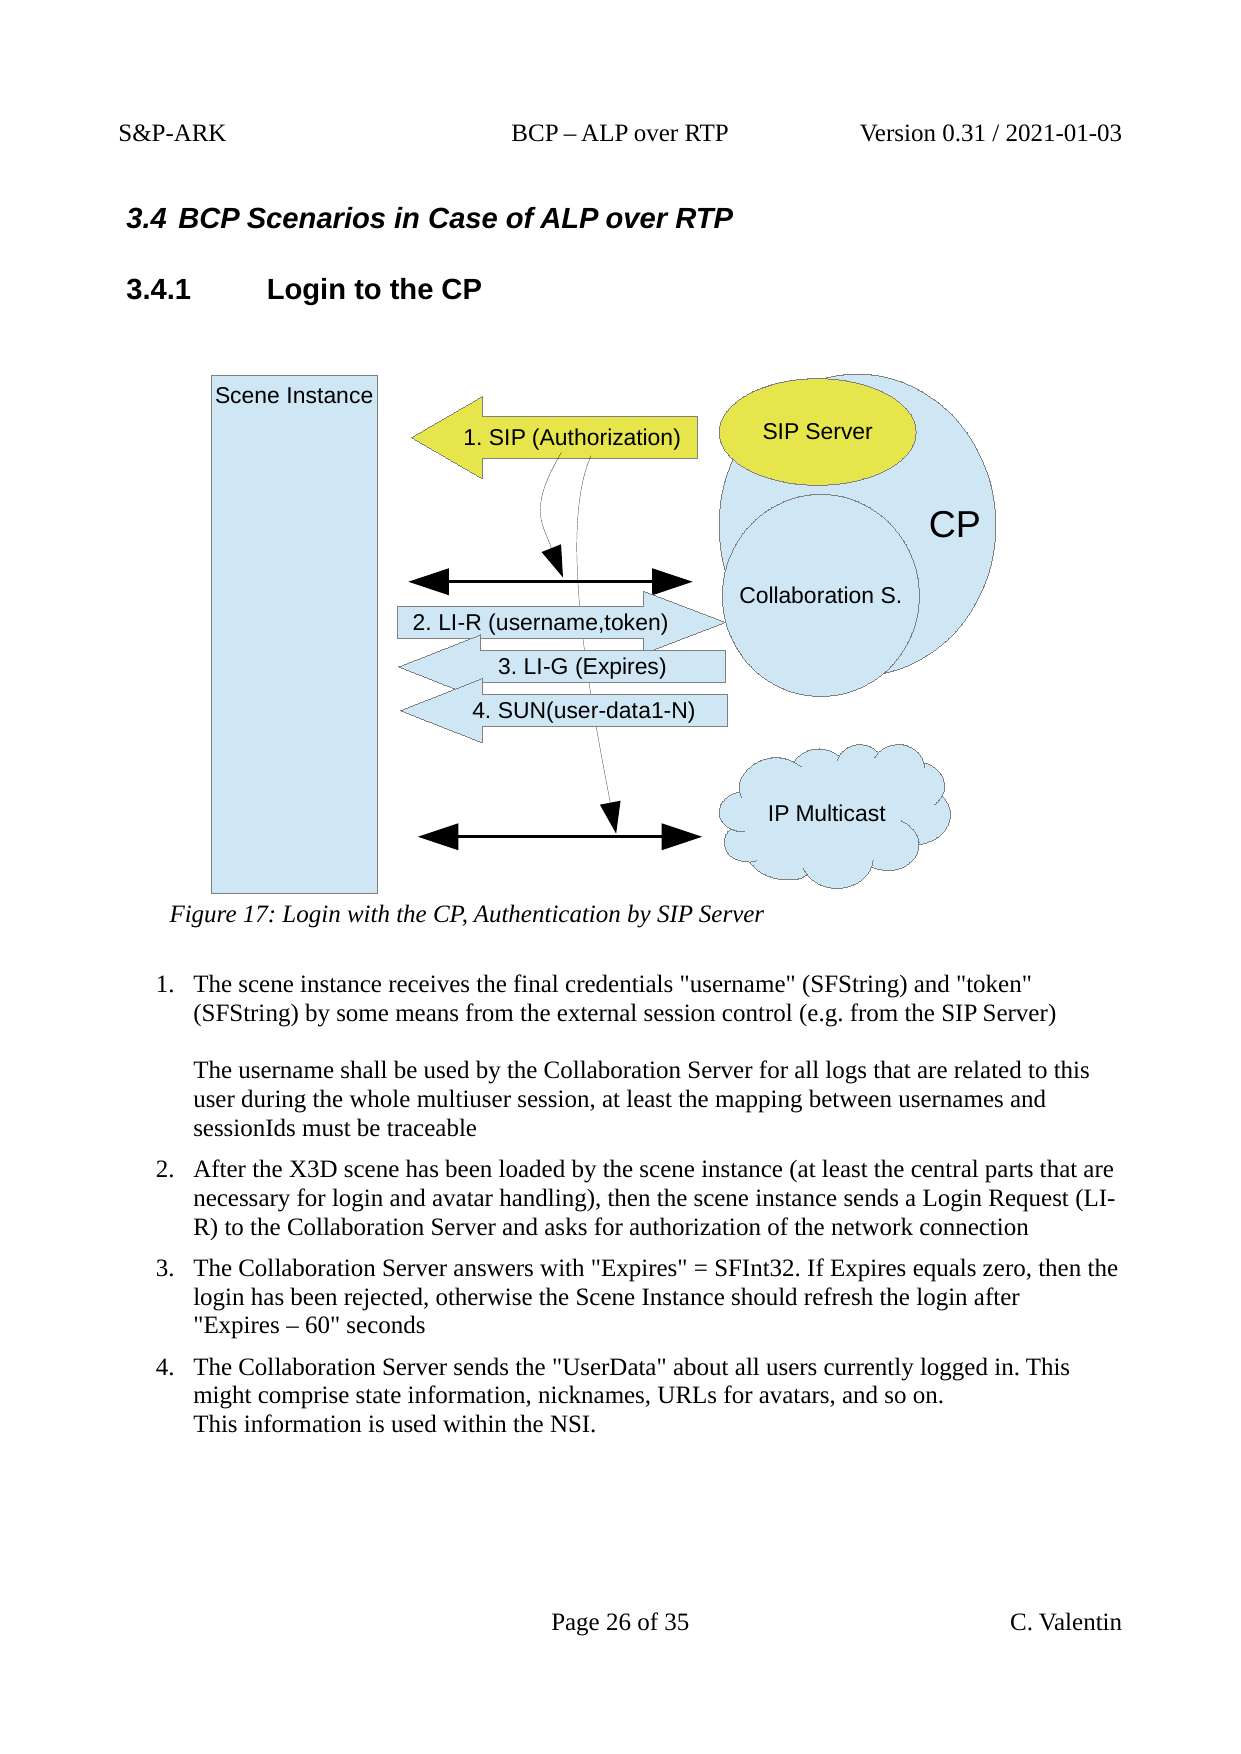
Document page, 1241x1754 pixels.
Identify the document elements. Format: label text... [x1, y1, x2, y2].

list The scene instance receives the final credentials "username" (SFString) and "token" (SFString) by some means from the external session control (e.g. from the SIP Server) The username shall be used by the Collaboration Server for all logs that are related to this user during the whole multiuser session, at least the mapping between usernames and sessionIds must be traceable [156, 969, 1122, 1142]
list The Collaboration Server sends the "UserData" about all users currently logged in. This might comprise state information, nicknames, URLs for avatars, and so on. This information is used within the NSI. [156, 1352, 1122, 1438]
list The Collaboration Server answers with "Expires" = SFInt32. If Expires equals zero, then the login has been rejected, otherwise the Scene Instance should refresh the login after "Expires – 60" seconds [156, 1253, 1122, 1339]
text Figure 17: Login with the CP, Authentication by SIP Server [169, 373, 1001, 928]
subtitle Login to the CP [118, 272, 1122, 306]
list After the X3D scene has been loaded by the scene instance (at least the central parts that are necessary for login and avatar handling), then the scene instance sends a Login Request (LI-R) to the Collaboration Server and asks for authorization of the network connection [156, 1154, 1122, 1241]
subtitle BCP Scenarios in Case of ALP over RTP [118, 201, 1122, 235]
